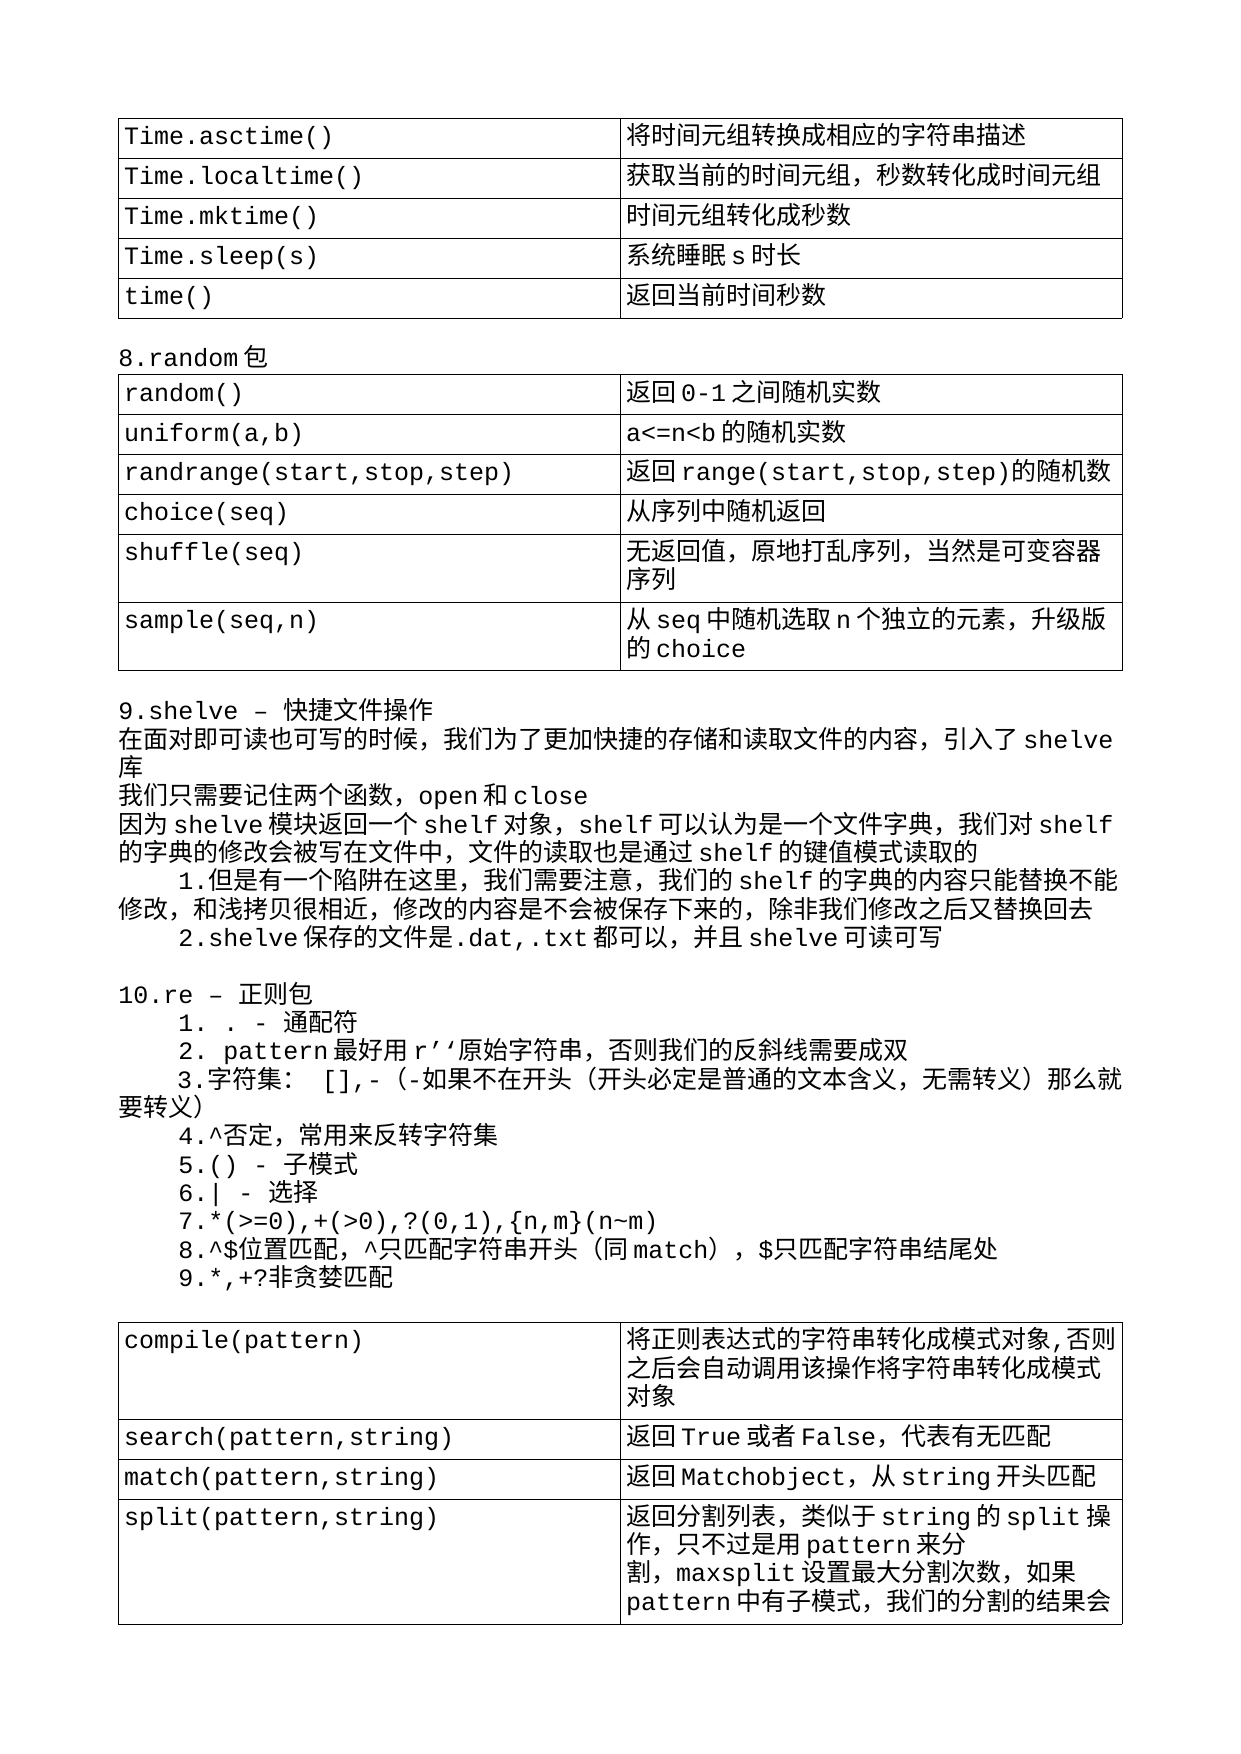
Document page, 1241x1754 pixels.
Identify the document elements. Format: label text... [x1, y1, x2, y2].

table_cell 返回分割列表，类似于string的split操作，只不过是用pattern来分割，maxsplit设置最大分割次数，如果pattern中有子模式，我们的分割的结果会 [621, 1500, 1122, 1623]
table_cell uniform(a,b) [119, 415, 620, 454]
table_cell split(pattern,string) [119, 1500, 620, 1623]
table_cell Time.sleep(s) [119, 239, 620, 278]
table_cell choice(seq) [119, 495, 620, 534]
table_cell 时间元组转化成秒数 [621, 199, 1122, 238]
table_cell randrange(start,stop,step) [119, 455, 620, 494]
table_cell 返回Matchobject，从string开头匹配 [621, 1460, 1122, 1498]
table_cell a<=n<b的随机实数 [621, 415, 1122, 454]
text 2.shelve保存的文件是.dat,.txt都可以，并且shelve可读可写 [118, 926, 1122, 954]
table_header Time.asctime() [119, 119, 620, 158]
table_cell shuffle(seq) [119, 535, 620, 602]
table_cell 从序列中随机返回 [621, 495, 1122, 534]
text 5.() - 子模式 [118, 1152, 1122, 1181]
table_cell 返回当前时间秒数 [621, 279, 1122, 318]
table_header 返回0-1之间随机实数 [621, 375, 1122, 414]
table_cell search(pattern,string) [119, 1420, 620, 1459]
table_cell 返回True或者False，代表有无匹配 [621, 1420, 1122, 1459]
text 我们只需要记住两个函数，open和close [118, 784, 1122, 812]
table_header 将时间元组转换成相应的字符串描述 [621, 119, 1122, 158]
text 3.字符集： [],-（-如果不在开头（开头必定是普通的文本含义，无需转义）那么就要转义） [118, 1067, 1122, 1124]
text 1. . - 通配符 [118, 1011, 1122, 1039]
table_header random() [119, 375, 620, 414]
table_cell match(pattern,string) [119, 1460, 620, 1498]
table_cell Time.mktime() [119, 199, 620, 238]
table_cell sample(seq,n) [119, 603, 620, 670]
text 7.*(>=0),+(>0),?(0,1),{n,m}(n~m) [118, 1209, 1122, 1237]
text 6.| - 选择 [118, 1181, 1122, 1209]
text 10.re – 正则包 [118, 982, 1122, 1011]
table_cell time() [119, 279, 620, 318]
table_cell Time.localtime() [119, 159, 620, 198]
text 9.*,+?非贪婪匹配 [118, 1266, 1122, 1294]
text 1.但是有一个陷阱在这里，我们需要注意，我们的shelf的字典的内容只能替换不能修改，和浅拷贝很相近，修改的内容是不会被保存下来的，除非我们修改之后又替换回去 [118, 869, 1122, 926]
text 8.^$位置匹配，^只匹配字符串开头（同match），$只匹配字符串结尾处 [118, 1237, 1122, 1266]
table_cell 获取当前的时间元组，秒数转化成时间元组 [621, 159, 1122, 198]
table_cell 返回range(start,stop,step)的随机数 [621, 455, 1122, 494]
table_cell 系统睡眠s时长 [621, 239, 1122, 278]
table_cell 从seq中随机选取n个独立的元素，升级版的choice [621, 603, 1122, 670]
text 在面对即可读也可写的时候，我们为了更加快捷的存储和读取文件的内容，引入了shelve库 [118, 727, 1122, 784]
text 因为shelve模块返回一个shelf对象，shelf可以认为是一个文件字典，我们对shelf的字典的修改会被写在文件中，文件的读取也是通过shelf的键值模式读取的 [118, 812, 1122, 869]
text 4.^否定，常用来反转字符集 [118, 1124, 1122, 1152]
table_header compile(pattern) [119, 1323, 620, 1419]
table_header 将正则表达式的字符串转化成模式对象,否则之后会自动调用该操作将字符串转化成模式对象 [621, 1323, 1122, 1419]
text 9.shelve – 快捷文件操作 [118, 699, 1122, 727]
text 2. pattern最好用r’‘原始字符串，否则我们的反斜线需要成双 [118, 1039, 1122, 1067]
table_cell 无返回值，原地打乱序列，当然是可变容器序列 [621, 535, 1122, 602]
text 8.random包 [118, 346, 1122, 374]
